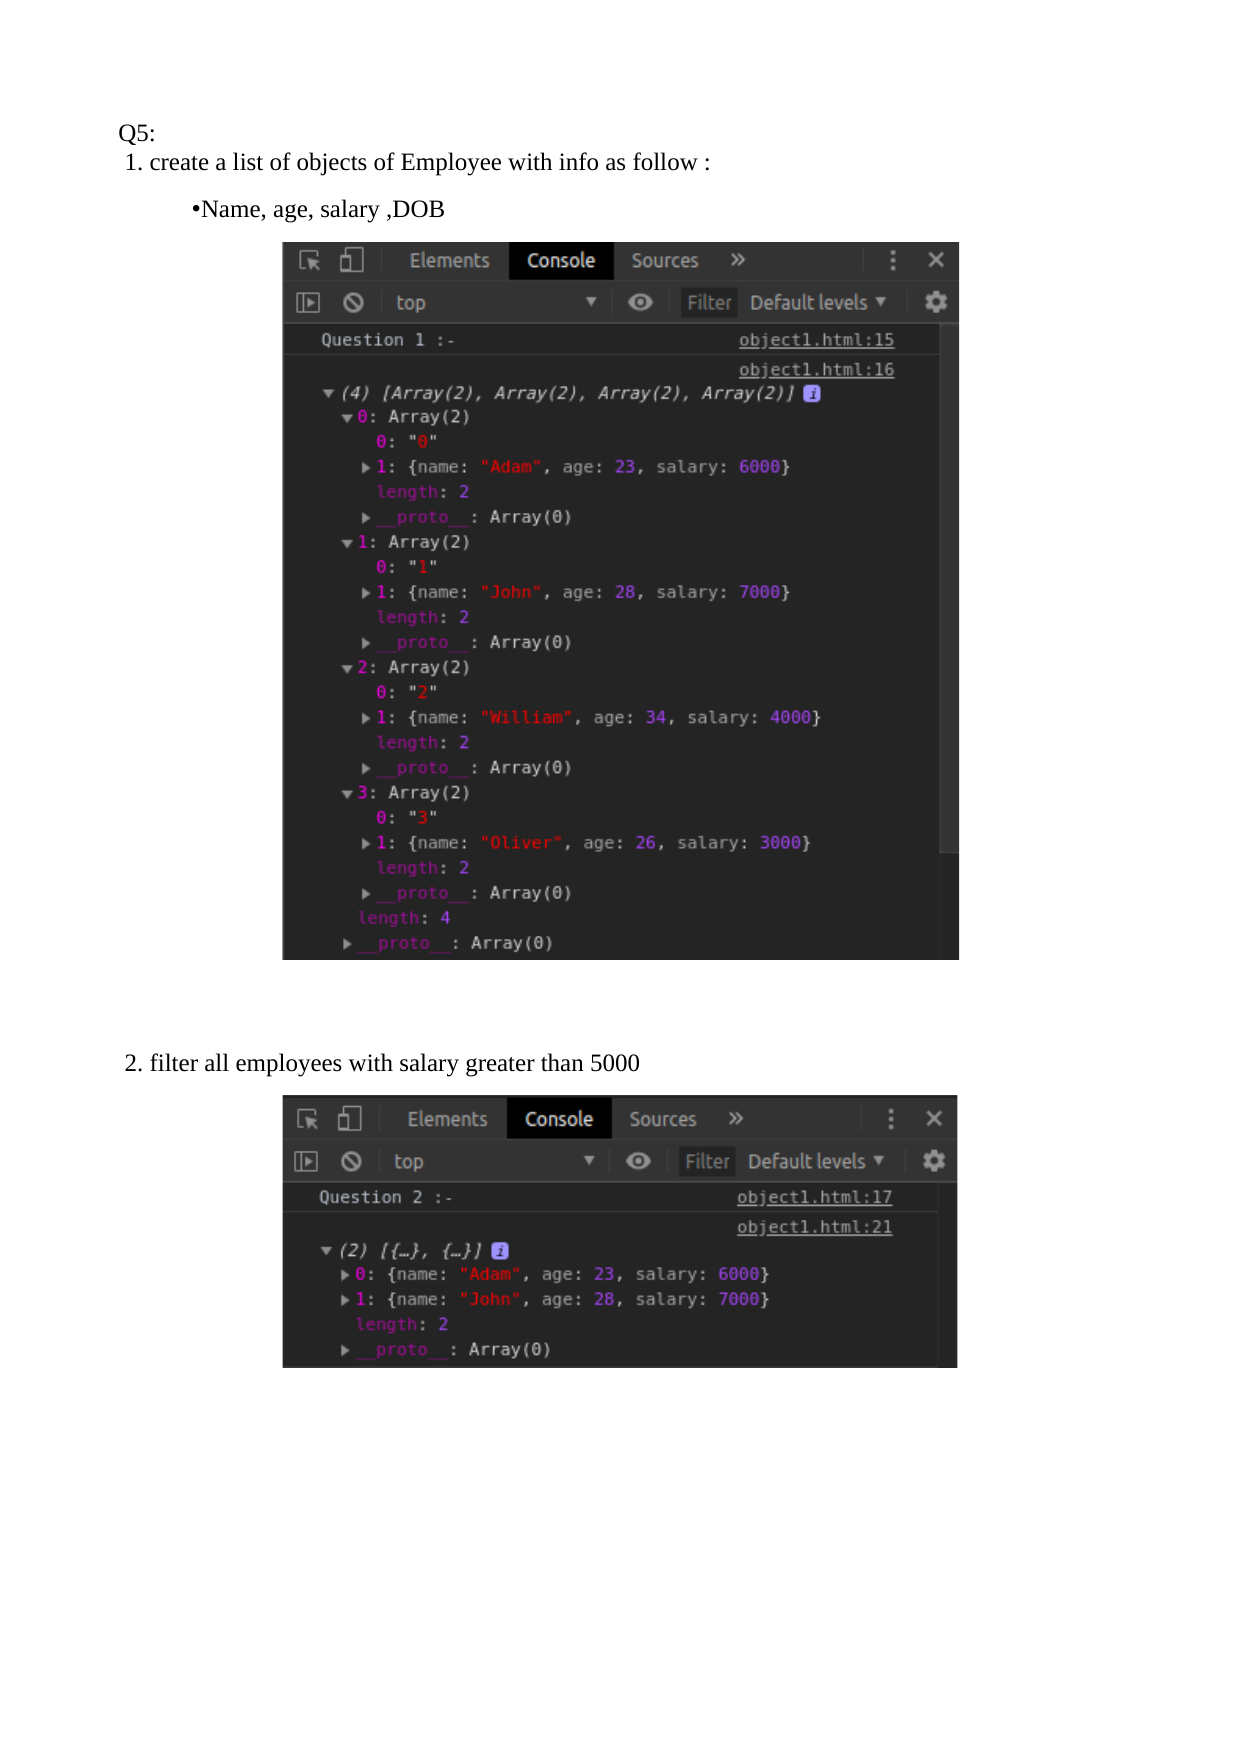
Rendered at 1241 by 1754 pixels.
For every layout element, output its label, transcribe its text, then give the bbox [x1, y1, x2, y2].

picture [281, 242, 960, 960]
text Q5: [118, 118, 1122, 147]
picture [282, 1095, 958, 1368]
list Name, age, salary ,DOB [118, 194, 1122, 223]
text 2. filter all employees with salary greater than 5000 [118, 1048, 1122, 1077]
text 1. create a list of objects of Employee with info as follow : [118, 147, 1122, 176]
